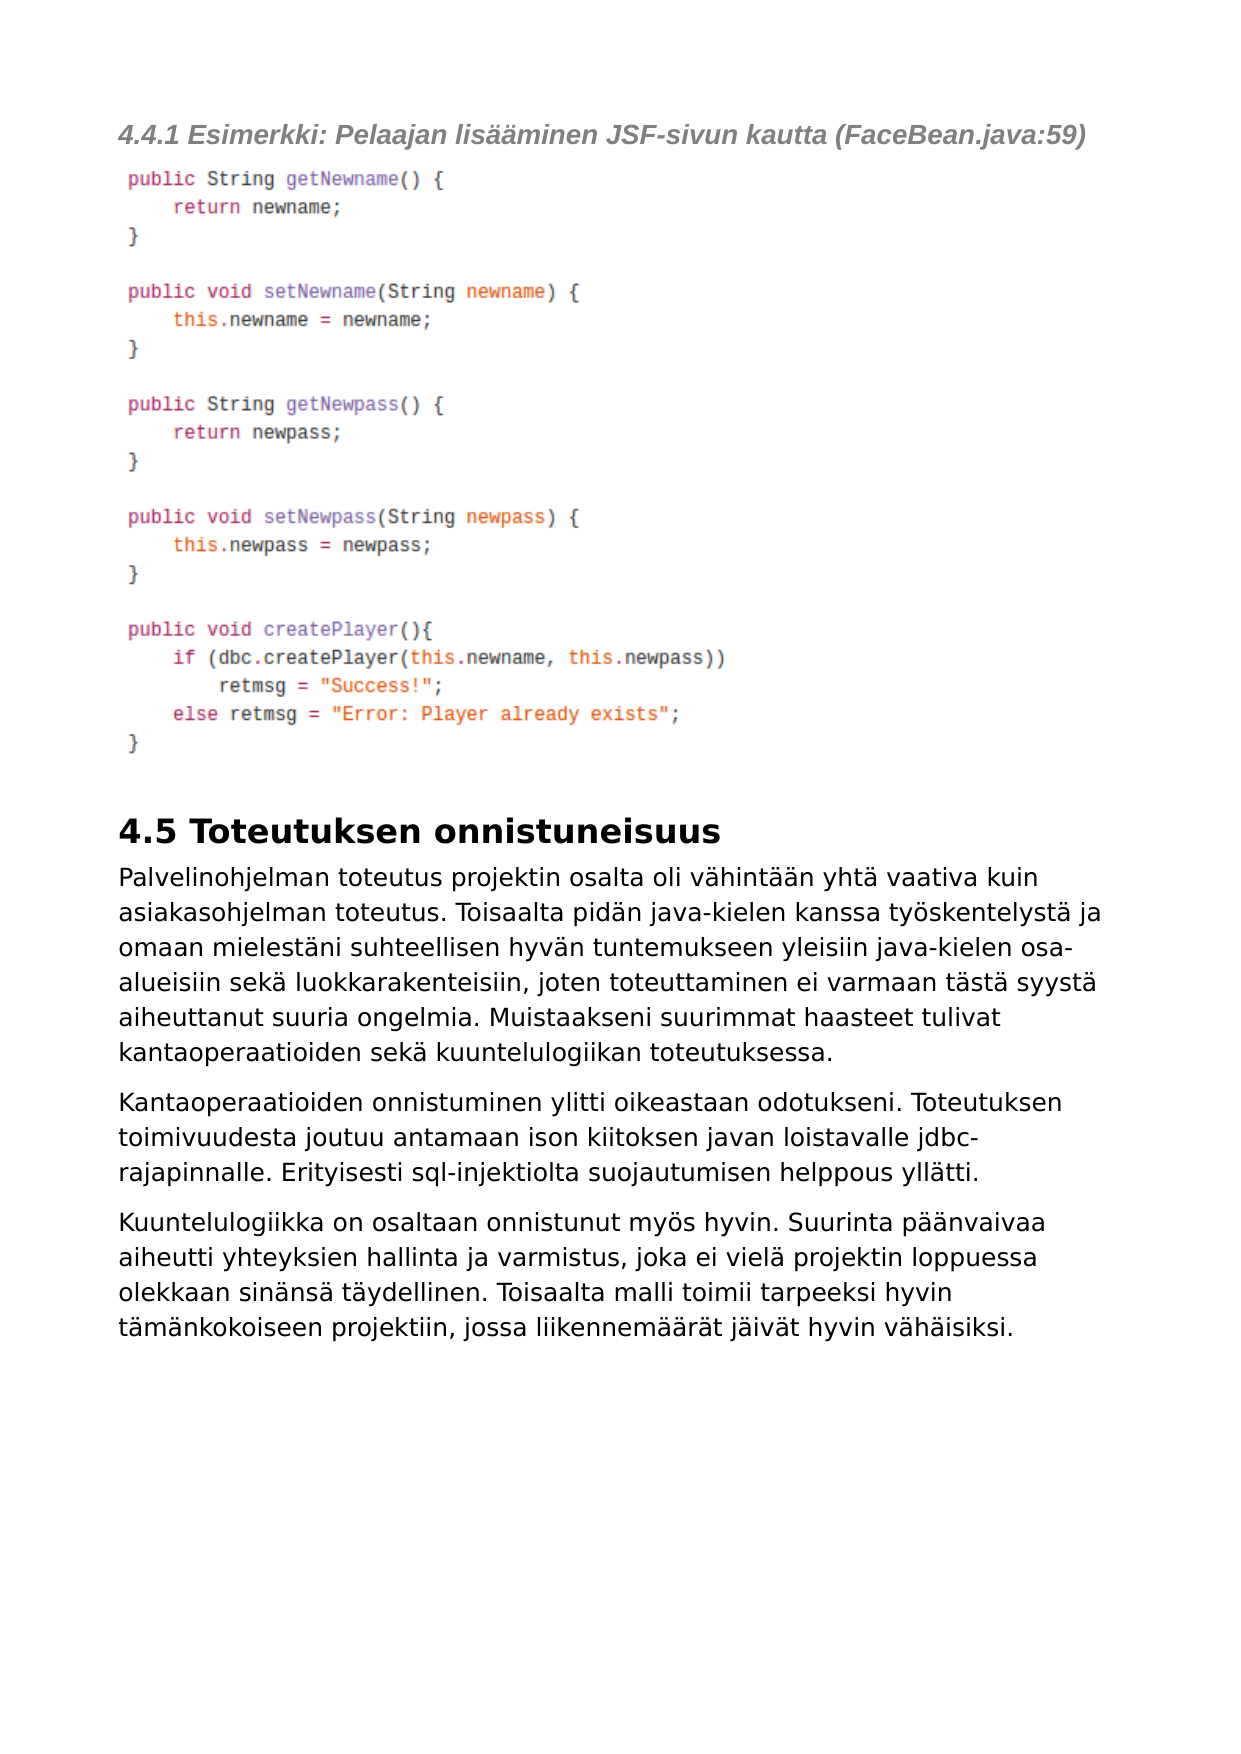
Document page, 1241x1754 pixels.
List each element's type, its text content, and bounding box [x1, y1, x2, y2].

subtitle 4.5 Toteutuksen onnistuneisuus [118, 812, 1122, 851]
picture [121, 162, 735, 758]
subtitle 4.4.1 Esimerkki: Pelaajan lisääminen JSF-sivun kautta (FaceBean.java:59) [118, 118, 1122, 150]
text Palvelinohjelman toteutus projektin osalta oli vähintään yhtä vaativa kuin asiakasohjelman toteutus. Toisaalta pidän java-kielen kanssa työskentelystä ja omaan mielestäni suhteellisen hyvän tuntemukseen yleisiin java-kielen osa-alueisiin sekä luokkarakenteisiin, joten toteuttaminen ei varmaan tästä syystä aiheuttanut suuria ongelmia. Muistaakseni suurimmat haasteet tulivat kantaoperaatioiden sekä kuuntelulogiikan toteutuksessa. [118, 864, 1122, 1068]
text Kantaoperaatioiden onnistuminen ylitti oikeastaan odotukseni. Toteutuksen toimivuudesta joutuu antamaan ison kiitoksen javan loistavalle jdbc-rajapinnalle. Erityisesti sql-injektiolta suojautumisen helppous yllätti. [118, 1088, 1122, 1187]
text Kuuntelulogiikka on osaltaan onnistunut myös hyvin. Suurinta päänvaivaa aiheutti yhteyksien hallinta ja varmistus, joka ei vielä projektin loppuessa olekkaan sinänsä täydellinen. Toisaalta malli toimii tarpeeksi hyvin tämänkokoiseen projektiin, jossa liikennemäärät jäivät hyvin vähäisiksi. [118, 1208, 1122, 1342]
